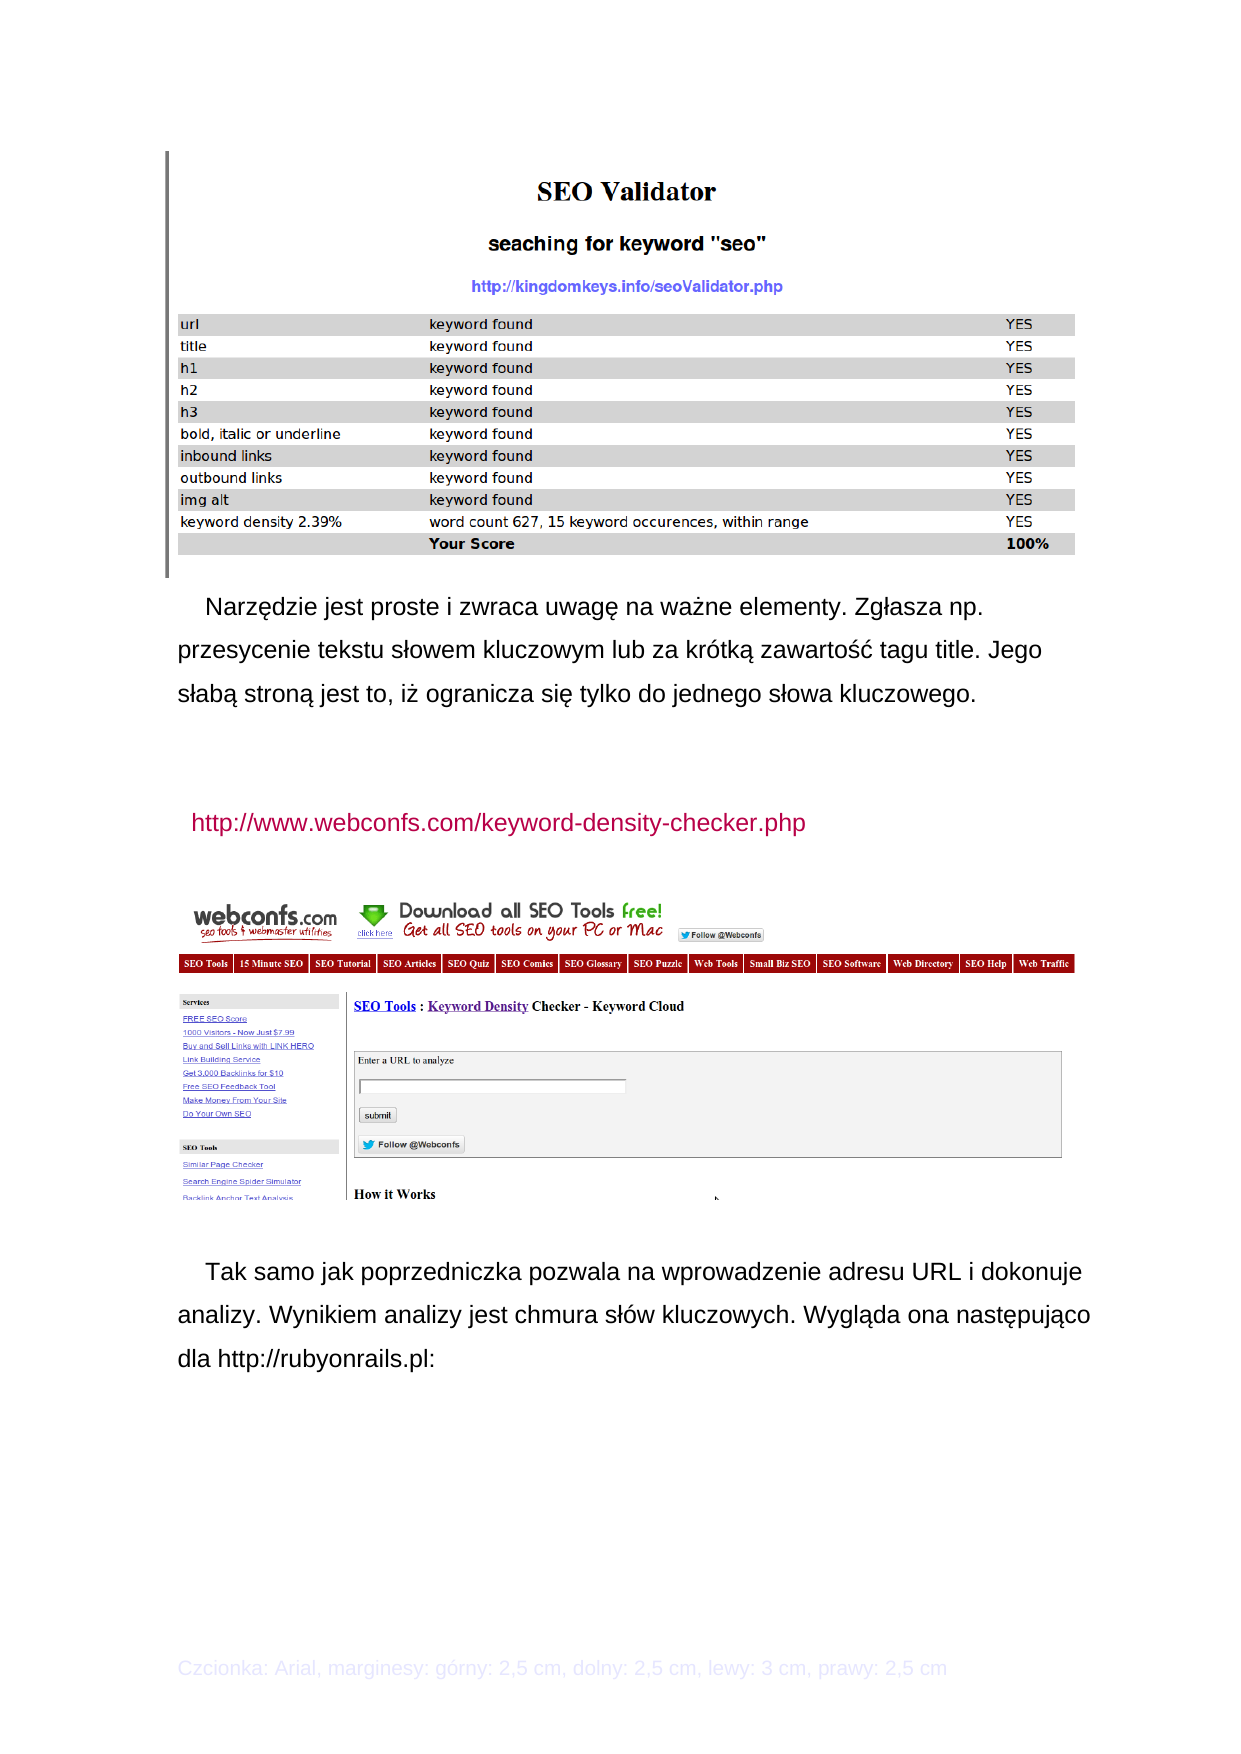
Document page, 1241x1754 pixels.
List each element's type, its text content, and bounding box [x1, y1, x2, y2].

picture [177, 894, 1093, 1200]
text Tak samo jak poprzedniczka pozwala na wprowadzenie adresu URL i dokonuje analizy. Wynikiem analizy jest chmura słów kluczowych. Wygląda ona następująco dla http://rubyonrails.pl: [177, 1257, 1092, 1372]
text http://www.webconfs.com/keyword-density-checker.php [177, 808, 1092, 837]
picture [165, 151, 1081, 578]
text Narzędzie jest proste i zwraca uwagę na ważne elementy. Zgłasza np. przesycenie tekstu słowem kluczowym lub za krótką zawartość tagu title. Jego słabą stroną jest to, iż ogranicza się tylko do jednego słowa kluczowego. [177, 148, 1092, 707]
